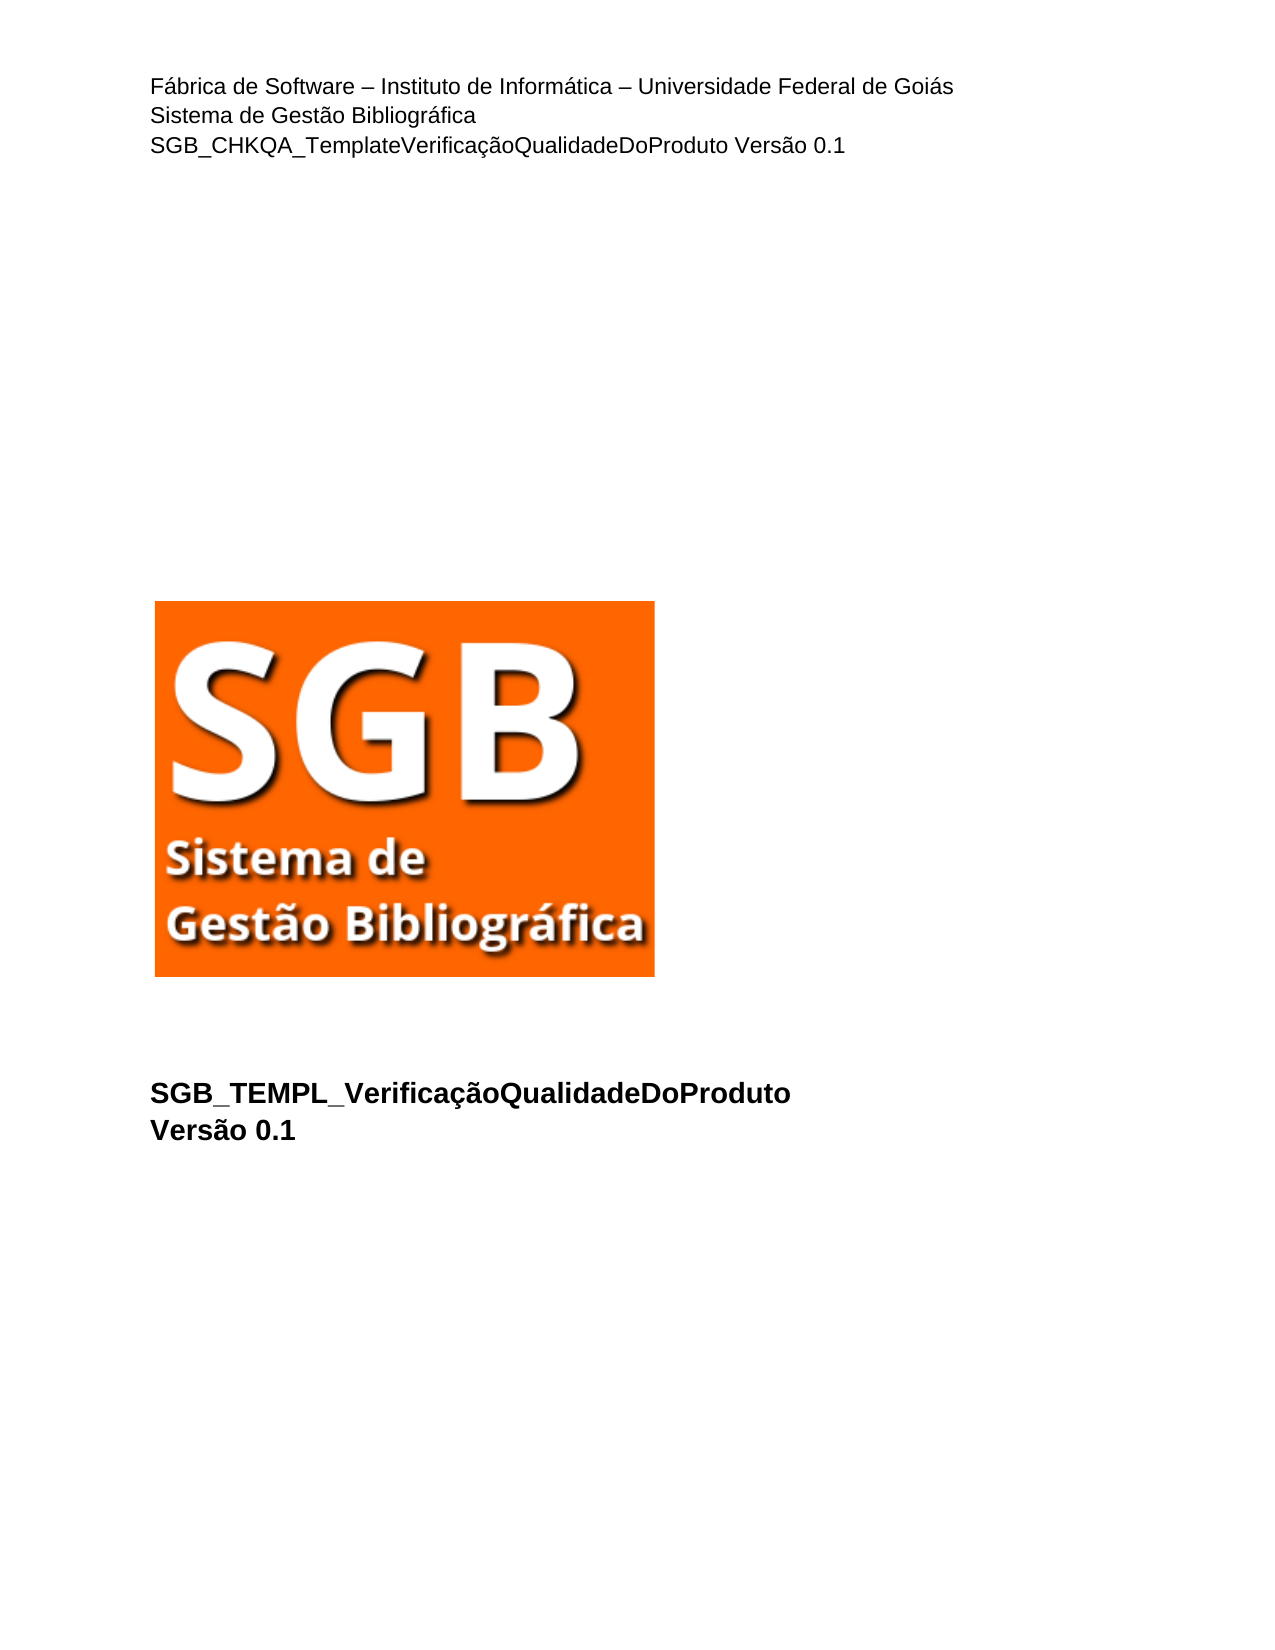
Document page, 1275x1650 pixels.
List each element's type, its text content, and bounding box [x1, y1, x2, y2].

text Versão 0.1 [150, 1114, 1125, 1147]
picture [154, 601, 655, 977]
text SGB_TEMPL_VerificaçãoQualidadeDoProduto [150, 1077, 1125, 1109]
